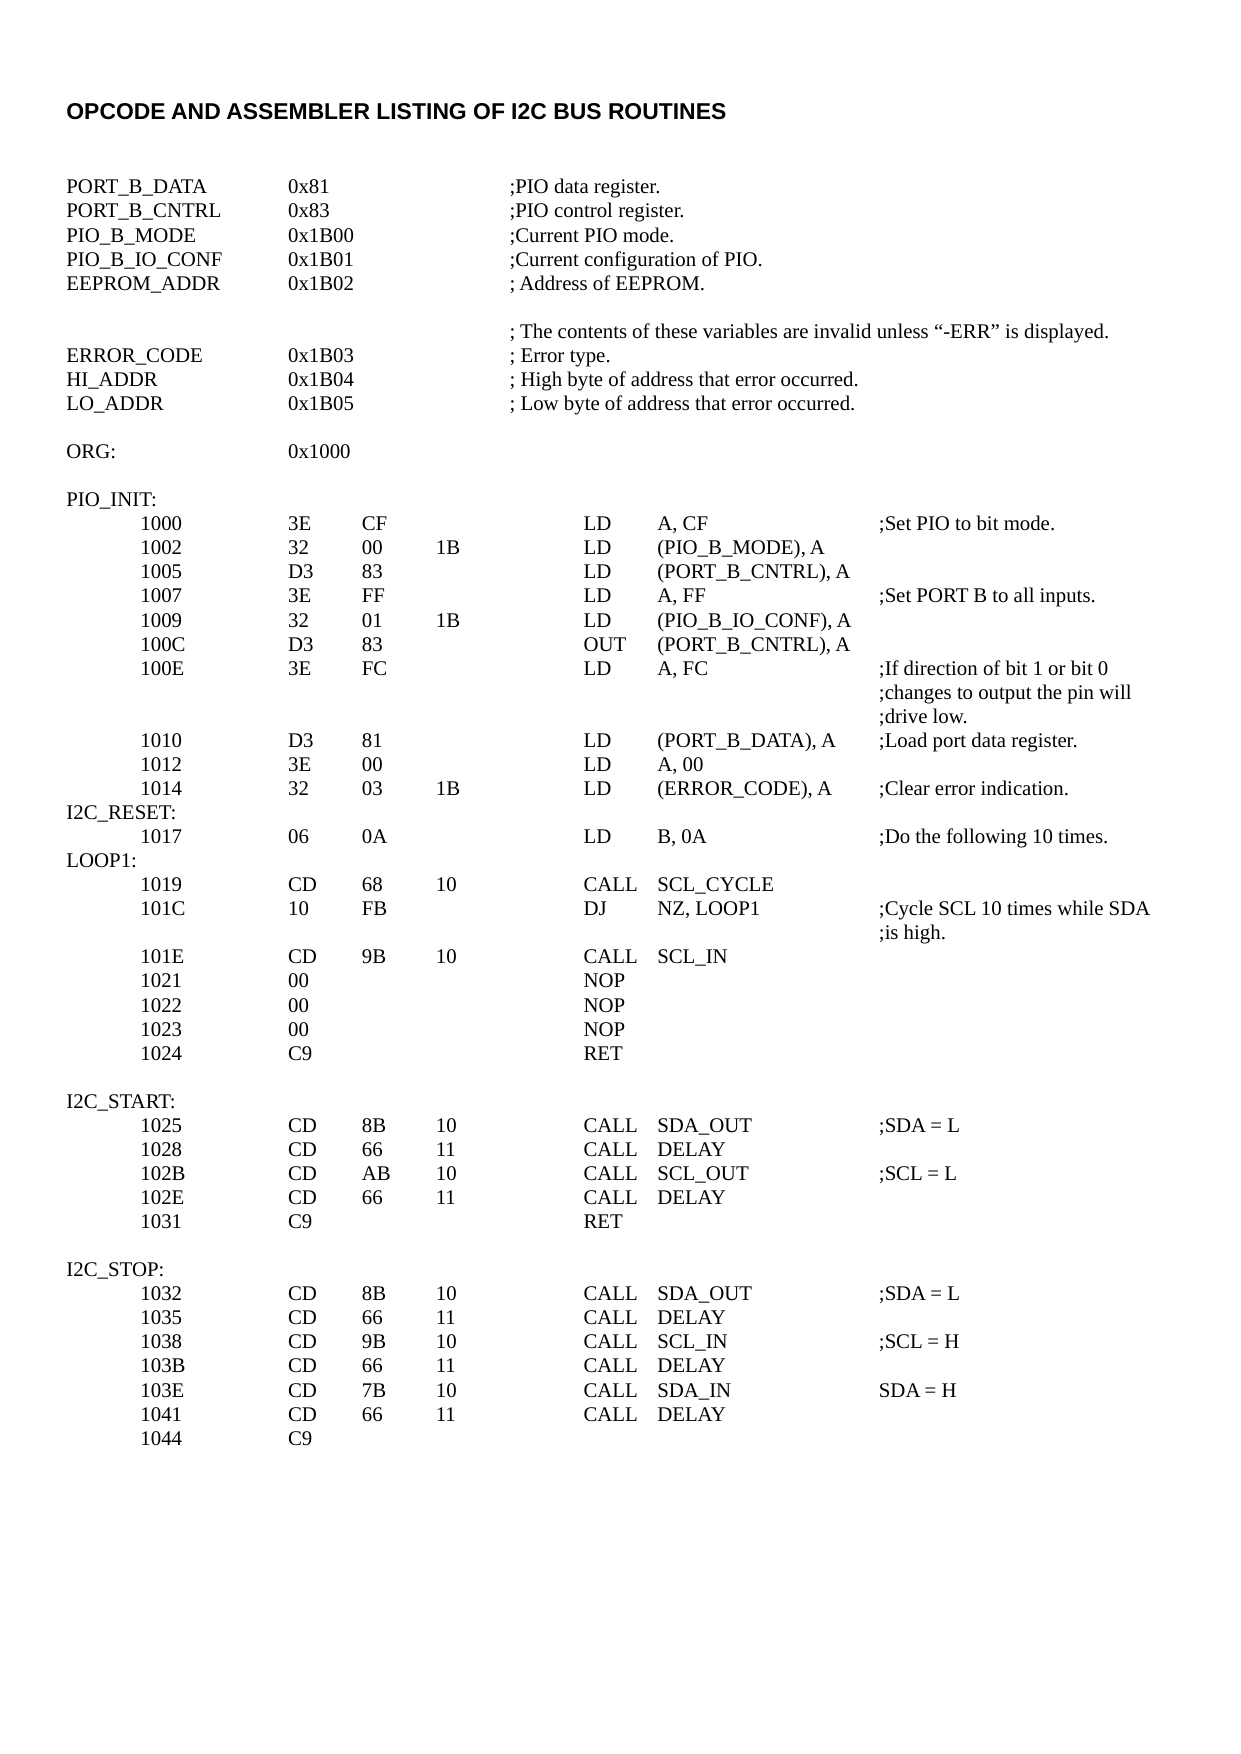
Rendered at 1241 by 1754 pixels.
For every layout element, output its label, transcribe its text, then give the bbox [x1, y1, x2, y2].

text ERROR_CODE 0x1B03 ; Error type. [66, 343, 1172, 367]
text EEPROM_ADDR 0x1B02 ; Address of EEPROM. [66, 271, 1172, 295]
text 100E 3E FC LD A, FC ;If direction of bit 1 or bit 0 ;changes to output the pin will ;drive low. [66, 656, 1172, 728]
text 1044 C9 [66, 1426, 1172, 1450]
text 1010 D3 81 LD (PORT_B_DATA), A ;Load port data register. [66, 728, 1172, 752]
text OPCODE AND ASSEMBLER LISTING OF I2C BUS ROUTINES [66, 98, 1172, 124]
text PIO_B_IO_CONF 0x1B01 ;Current configuration of PIO. [66, 247, 1172, 271]
text 1025 CD 8B 10 CALL SDA_OUT ;SDA = L [66, 1113, 1172, 1137]
text I2C_RESET: [66, 800, 1172, 824]
text 1031 C9 RET [66, 1209, 1172, 1233]
text 1009 32 01 1B LD (PIO_B_IO_CONF), A [66, 607, 1172, 632]
text 1041 CD 66 11 CALL DELAY [66, 1402, 1172, 1426]
text ;is high. [66, 920, 1172, 944]
text LO_ADDR 0x1B05 ; Low byte of address that error occurred. [66, 391, 1172, 415]
text ; The contents of these variables are invalid unless “-ERR” is displayed. [66, 319, 1172, 343]
text 1017 06 0A LD B, 0A ;Do the following 10 times. [66, 824, 1172, 848]
text 103B CD 66 11 CALL DELAY [66, 1353, 1172, 1377]
text 1021 00 NOP [66, 968, 1172, 992]
text 1019 CD 68 10 CALL SCL_CYCLE [66, 872, 1172, 896]
text 1032 CD 8B 10 CALL SDA_OUT ;SDA = L [66, 1281, 1172, 1305]
text 1000 3E CF LD A, CF ;Set PIO to bit mode. [66, 511, 1172, 535]
text 103E CD 7B 10 CALL SDA_IN SDA = H [66, 1377, 1172, 1402]
text I2C_STOP: [66, 1257, 1172, 1281]
text 1028 CD 66 11 CALL DELAY [66, 1137, 1172, 1161]
text PORT_B_DATA 0x81 ;PIO data register. [66, 174, 1172, 198]
text 1035 CD 66 11 CALL DELAY [66, 1305, 1172, 1329]
text 101E CD 9B 10 CALL SCL_IN [66, 944, 1172, 968]
text 1005 D3 83 LD (PORT_B_CNTRL), A [66, 559, 1172, 583]
text PIO_B_MODE 0x1B00 ;Current PIO mode. [66, 222, 1172, 247]
text 1024 C9 RET [66, 1041, 1172, 1065]
text 1014 32 03 1B LD (ERROR_CODE), A ;Clear error indication. [66, 776, 1172, 800]
text 1012 3E 00 LD A, 00 [66, 752, 1172, 776]
text LOOP1: [66, 848, 1172, 872]
text ORG: 0x1000 [66, 439, 1172, 463]
text I2C_START: [66, 1089, 1172, 1113]
text 101C 10 FB DJ NZ, LOOP1 ;Cycle SCL 10 times while SDA [66, 896, 1172, 920]
text 1002 32 00 1B LD (PIO_B_MODE), A [66, 535, 1172, 559]
text 1023 00 NOP [66, 1017, 1172, 1041]
text 100C D3 83 OUT (PORT_B_CNTRL), A [66, 632, 1172, 656]
text HI_ADDR 0x1B04 ; High byte of address that error occurred. [66, 367, 1172, 391]
text PIO_INIT: [66, 487, 1172, 511]
text 102E CD 66 11 CALL DELAY [66, 1185, 1172, 1209]
text PORT_B_CNTRL 0x83 ;PIO control register. [66, 198, 1172, 222]
text 1007 3E FF LD A, FF ;Set PORT B to all inputs. [66, 583, 1172, 607]
text 102B CD AB 10 CALL SCL_OUT ;SCL = L [66, 1161, 1172, 1185]
text 1038 CD 9B 10 CALL SCL_IN ;SCL = H [66, 1329, 1172, 1353]
text 1022 00 NOP [66, 992, 1172, 1017]
